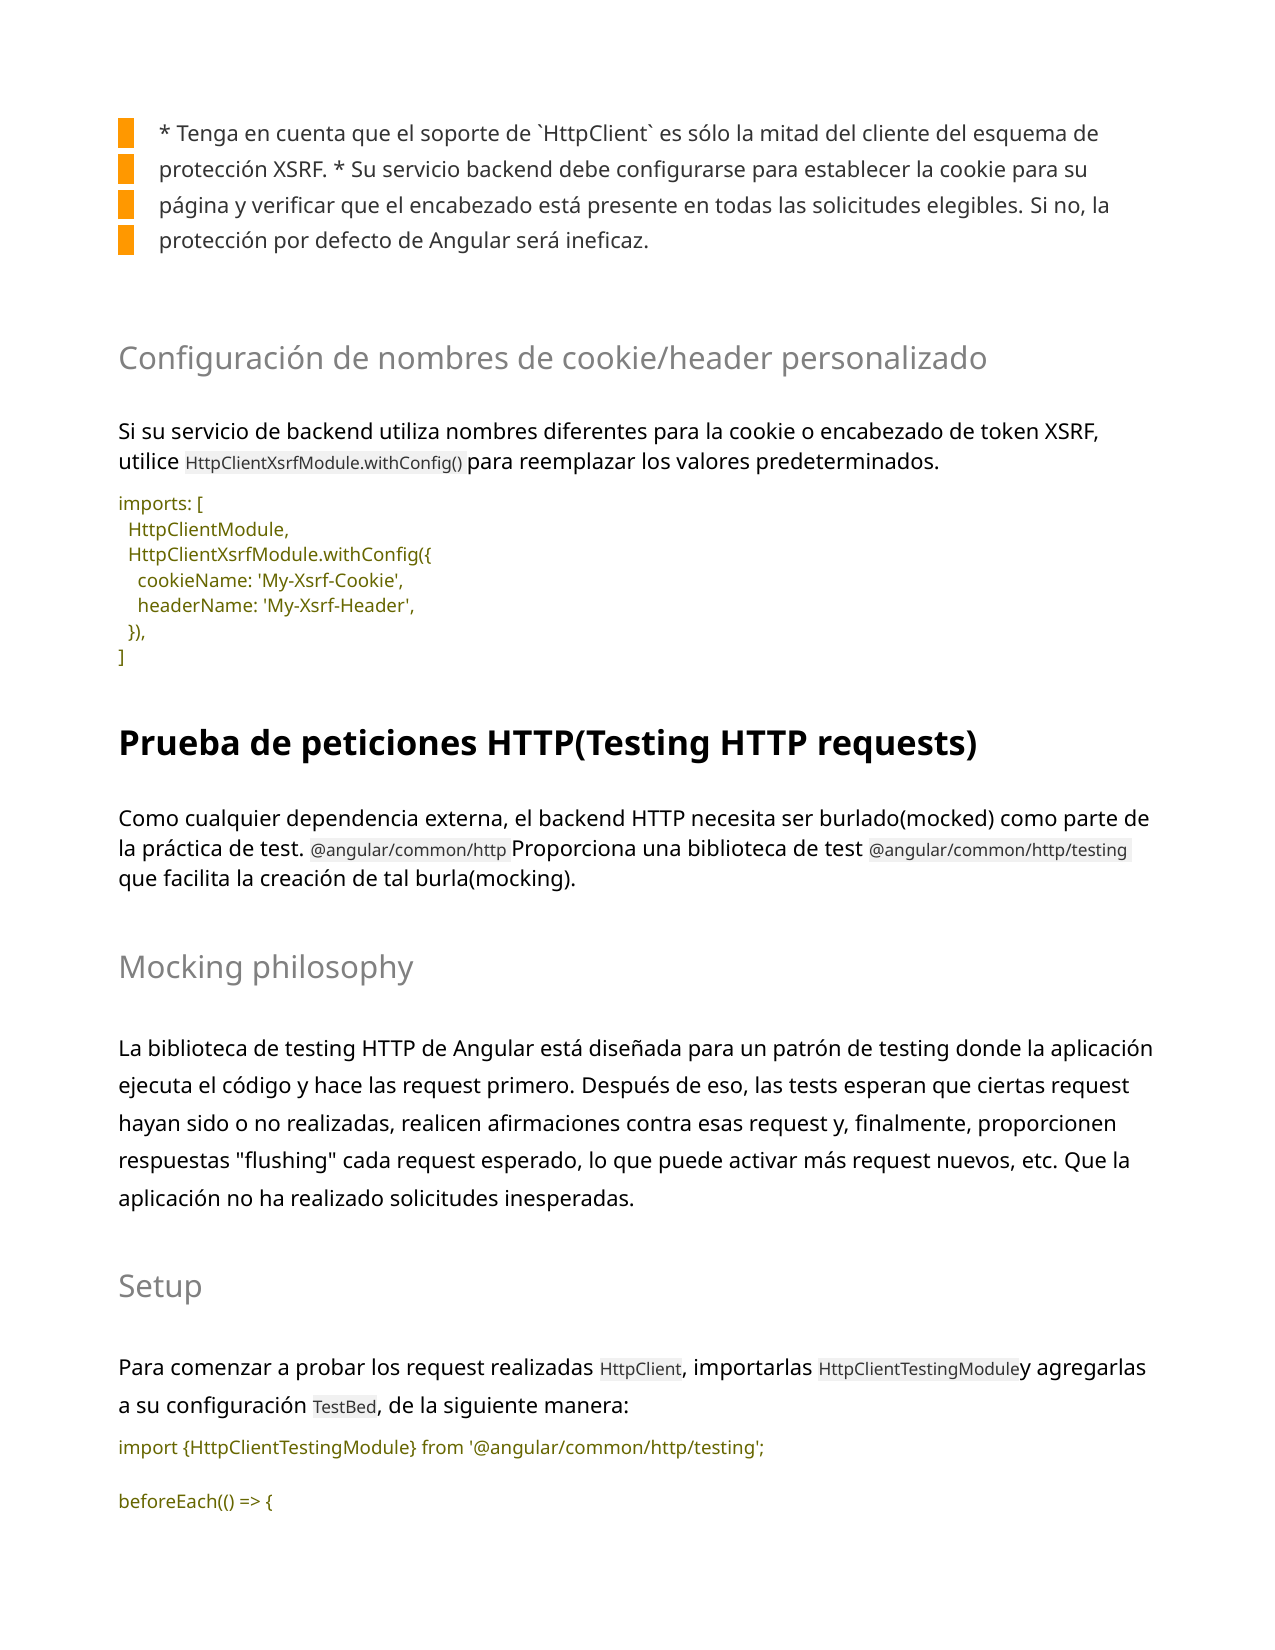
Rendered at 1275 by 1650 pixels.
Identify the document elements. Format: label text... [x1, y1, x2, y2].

subtitle Mocking philosophy [118, 945, 1157, 987]
text import {HttpClientTestingModule} from '@angular/common/http/testing'; [118, 1434, 1157, 1460]
text Para comenzar a probar los request realizadas HttpClient, importarlas HttpClientTestingModuley agregarlas a su configuración TestBed, de la siguiente manera: [118, 1344, 1157, 1419]
text ] [118, 643, 1157, 669]
text }), [118, 618, 1157, 643]
text La biblioteca de testing HTTP de Angular está diseñada para un patrón de testing donde la aplicación ejecuta el código y hace las request primero. Después de eso, las tests esperan que ciertas request hayan sido o no realizadas, realicen afirmaciones contra esas request y, finalmente, proporcionen respuestas "flushing" cada request esperado, lo que puede activar más request nuevos, etc. Que la aplicación no ha realizado solicitudes inesperadas. [118, 1025, 1157, 1212]
text cookieName: 'My-Xsrf-Cookie', [118, 567, 1157, 592]
subtitle Configuración de nombres de cookie/header personalizado [118, 336, 1157, 379]
text Si su servicio de backend utiliza nombres diferentes para la cookie o encabezado de token XSRF, utilice HttpClientXsrfModule.withConfig() para reemplazar los valores predeterminados. [118, 416, 1157, 476]
subtitle Prueba de peticiones HTTP(Testing HTTP requests) [118, 719, 1157, 766]
text Como cualquier dependencia externa, el backend HTTP necesita ser burlado(mocked) como parte de la práctica de test. @angular/common/http Proporciona una biblioteca de test @angular/common/http/testing que facilita la creación de tal burla(mocking). [118, 803, 1157, 893]
text HttpClientXsrfModule.withConfig({ [118, 541, 1157, 567]
text beforeEach(() => { [118, 1488, 1157, 1514]
text * Tenga en cuenta que el soporte de `HttpClient` es sólo la mitad del cliente del esquema de protección XSRF. * Su servicio backend debe configurarse para establecer la cookie para su página y verificar que el encabezado está presente en todas las solicitudes elegibles. Si no, la protección por defecto de Angular será ineficaz. [118, 118, 1157, 255]
text HttpClientModule, [118, 516, 1157, 541]
subtitle Setup [118, 1264, 1157, 1307]
text headerName: 'My-Xsrf-Header', [118, 592, 1157, 618]
text imports: [ [118, 490, 1157, 516]
